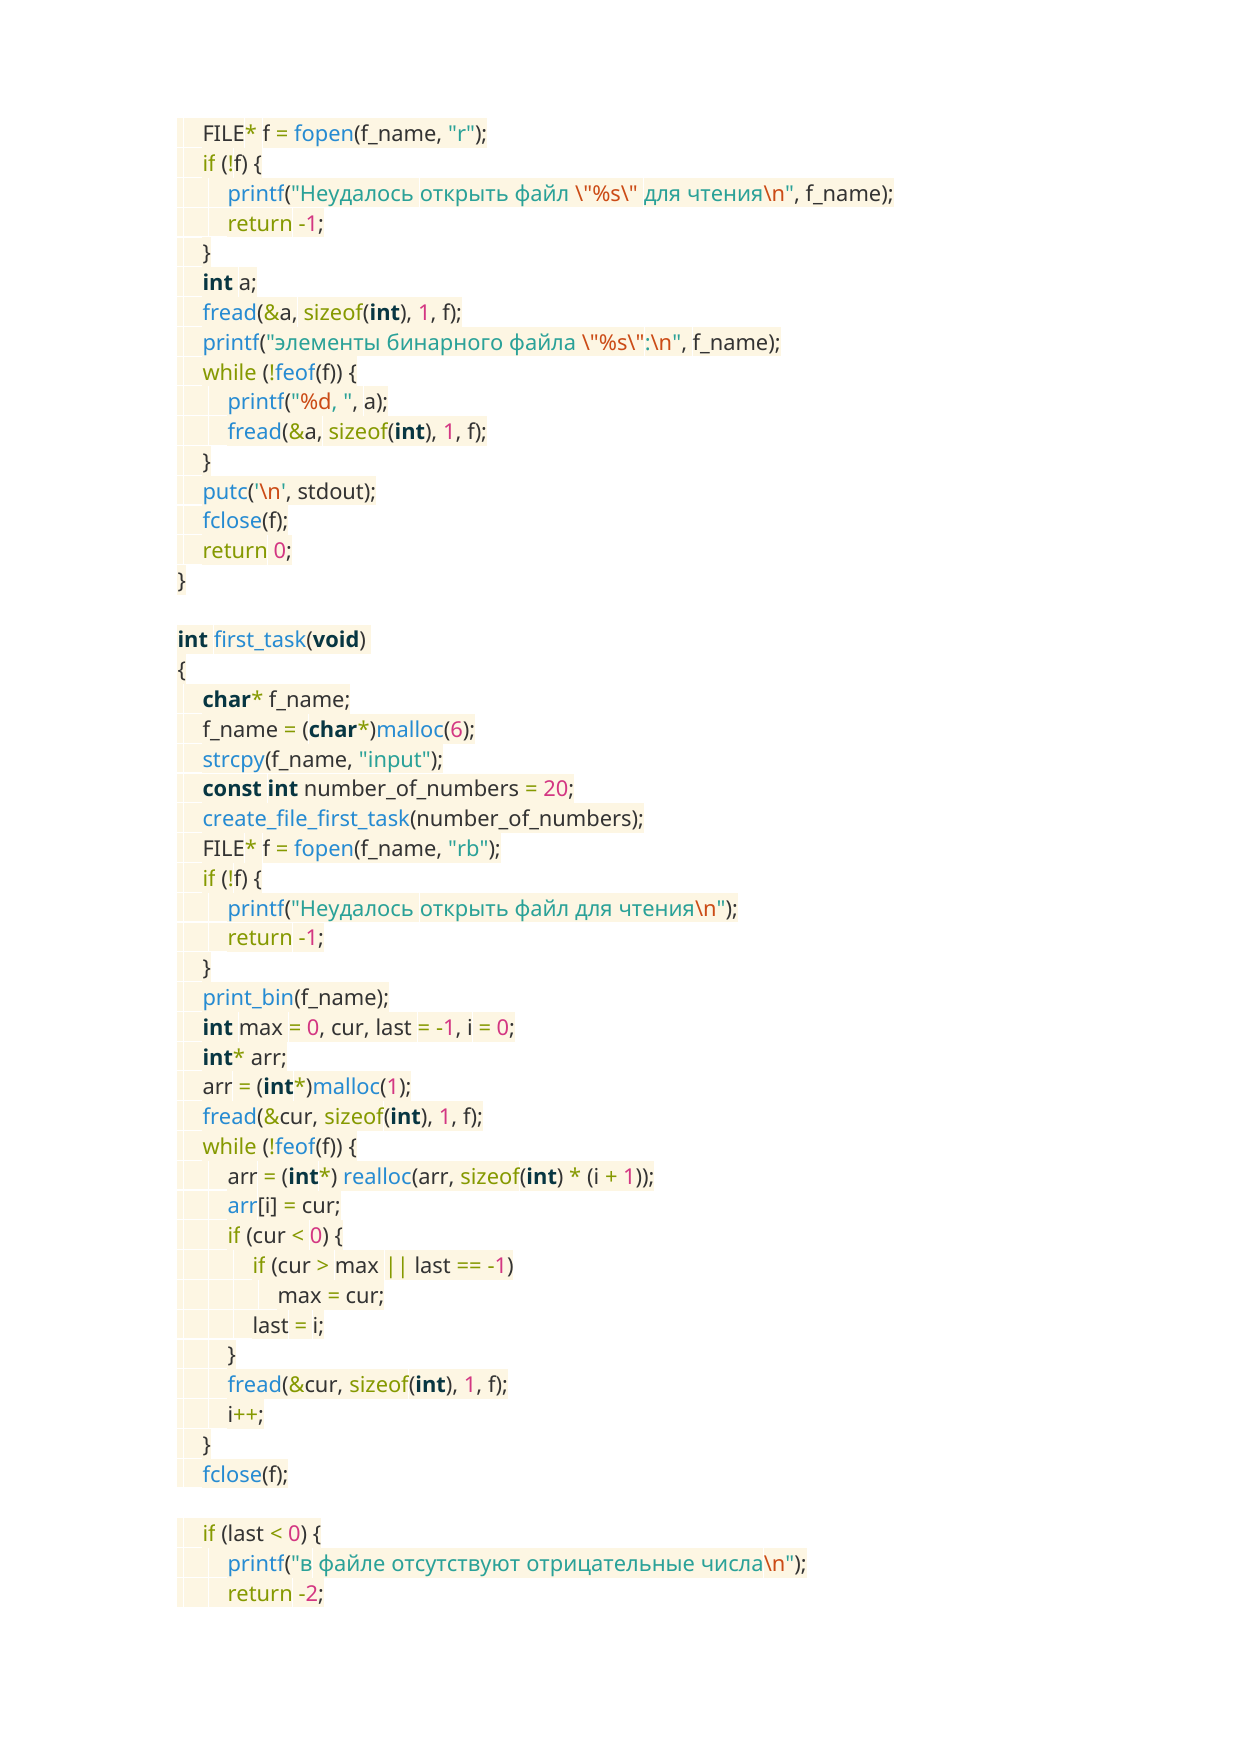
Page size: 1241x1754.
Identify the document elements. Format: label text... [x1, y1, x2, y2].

text int first_task(void) [177, 624, 1152, 654]
text const int number_of_numbers = 20; [177, 773, 1152, 803]
text if (cur > max || last == -1) [177, 1250, 1152, 1280]
text int max = 0, cur, last = -1, i = 0; [177, 1012, 1152, 1042]
text int* arr; [177, 1042, 1152, 1071]
text { [177, 654, 1152, 684]
text return -1; [177, 207, 1152, 237]
text FILE* f = fopen(f_name, "rb"); [177, 833, 1152, 863]
text arr = (int*) realloc(arr, sizeof(int) * (i + 1)); [177, 1161, 1152, 1191]
text create_file_first_task(number_of_numbers); [177, 803, 1152, 833]
text printf("в файле отсутствуют отрицательные числа\n"); [177, 1548, 1152, 1578]
text max = cur; [177, 1280, 1152, 1310]
text fread(&a, sizeof(int), 1, f); [177, 297, 1152, 327]
text } [177, 237, 1152, 267]
text print_bin(f_name); [177, 982, 1152, 1012]
text FILE* f = fopen(f_name, "r"); [177, 118, 1152, 148]
text fread(&cur, sizeof(int), 1, f); [177, 1101, 1152, 1131]
text return -2; [177, 1578, 1152, 1607]
text } [177, 1339, 1152, 1369]
text if (last < 0) { [177, 1518, 1152, 1548]
text } [177, 565, 1152, 595]
text fclose(f); [177, 505, 1152, 535]
text if (cur < 0) { [177, 1220, 1152, 1250]
text } [177, 446, 1152, 476]
text strcpy(f_name, "input"); [177, 744, 1152, 773]
text } [177, 952, 1152, 982]
text printf("Неудалось открыть файл для чтения\n"); [177, 893, 1152, 922]
text } [177, 1429, 1152, 1459]
text last = i; [177, 1310, 1152, 1339]
text return -1; [177, 922, 1152, 952]
text return 0; [177, 535, 1152, 565]
text printf("%d, ", a); [177, 386, 1152, 416]
text fclose(f); [177, 1459, 1152, 1488]
text if (!f) { [177, 863, 1152, 893]
text fread(&a, sizeof(int), 1, f); [177, 416, 1152, 446]
text arr[i] = cur; [177, 1191, 1152, 1220]
text f_name = (char*)malloc(6); [177, 714, 1152, 744]
text printf("Неудалось открыть файл \"%s\" для чтения\n", f_name); [177, 178, 1152, 207]
text char* f_name; [177, 684, 1152, 714]
text arr = (int*)malloc(1); [177, 1071, 1152, 1101]
text fread(&cur, sizeof(int), 1, f); [177, 1369, 1152, 1399]
text while (!feof(f)) { [177, 1131, 1152, 1161]
text int a; [177, 267, 1152, 297]
text while (!feof(f)) { [177, 356, 1152, 386]
text printf("элементы бинарного файла \"%s\":\n", f_name); [177, 327, 1152, 356]
text if (!f) { [177, 148, 1152, 178]
text putc('\n', stdout); [177, 476, 1152, 505]
text i++; [177, 1399, 1152, 1429]
